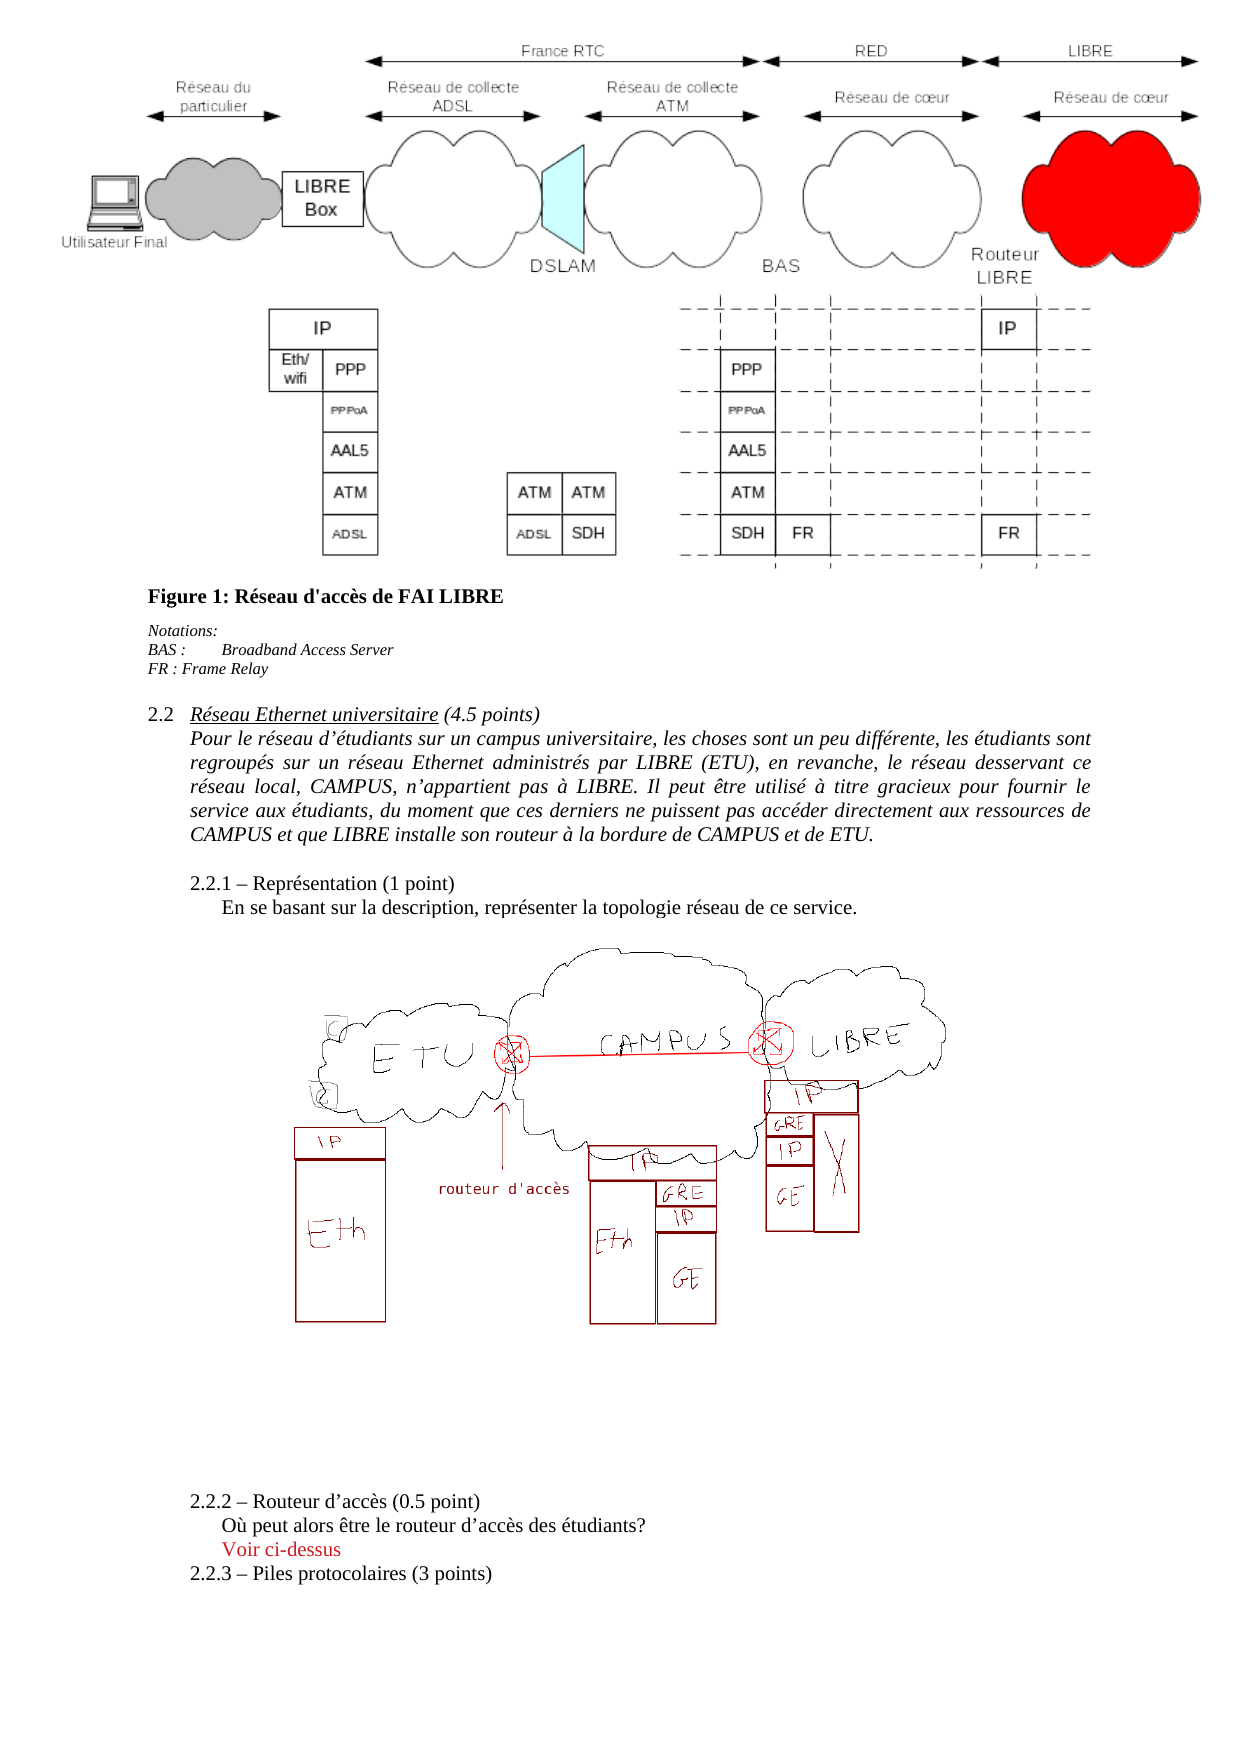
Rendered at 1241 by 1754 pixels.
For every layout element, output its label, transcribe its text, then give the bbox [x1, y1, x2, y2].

text 2.2.1 – Représentation (1 point) [190, 871, 1093, 894]
text En se basant sur la description, représenter la topologie réseau de ce service. [190, 894, 1093, 919]
text Voir ci-dessus [221, 1537, 1093, 1561]
text Pour le réseau d’étudiants sur un campus universitaire, les choses sont un peu différente, les étudiants sont regroupés sur un réseau Ethernet administrés par LIBRE (ETU), en revanche, le réseau desservant ce réseau local, CAMPUS, n’appartient pas à LIBRE. Il peut être utilisé à titre gracieux pour fournir le service aux étudiants, du moment que ces derniers ne puissent pas accéder directement aux ressources de CAMPUS et que LIBRE installe son routeur à la bordure de CAMPUS et de ETU. [190, 726, 1093, 846]
text 2.2.3 – Piles protocolaires (3 points) [190, 1561, 1093, 1585]
text FR : Frame Relay [148, 659, 1093, 678]
picture [280, 918, 960, 1346]
text 2.2.2 – Routeur d’accès (0.5 point) [190, 1489, 1093, 1513]
list Réseau Ethernet universitaire (4.5 points) [148, 702, 1093, 726]
text Où peut alors être le routeur d’accès des étudiants? [221, 1513, 1093, 1537]
text Figure 1: Réseau d'accès de FAI LIBRE [148, 584, 1093, 608]
text BAS : Broadband Access Server [148, 640, 1093, 659]
text Notations: [148, 621, 1093, 640]
